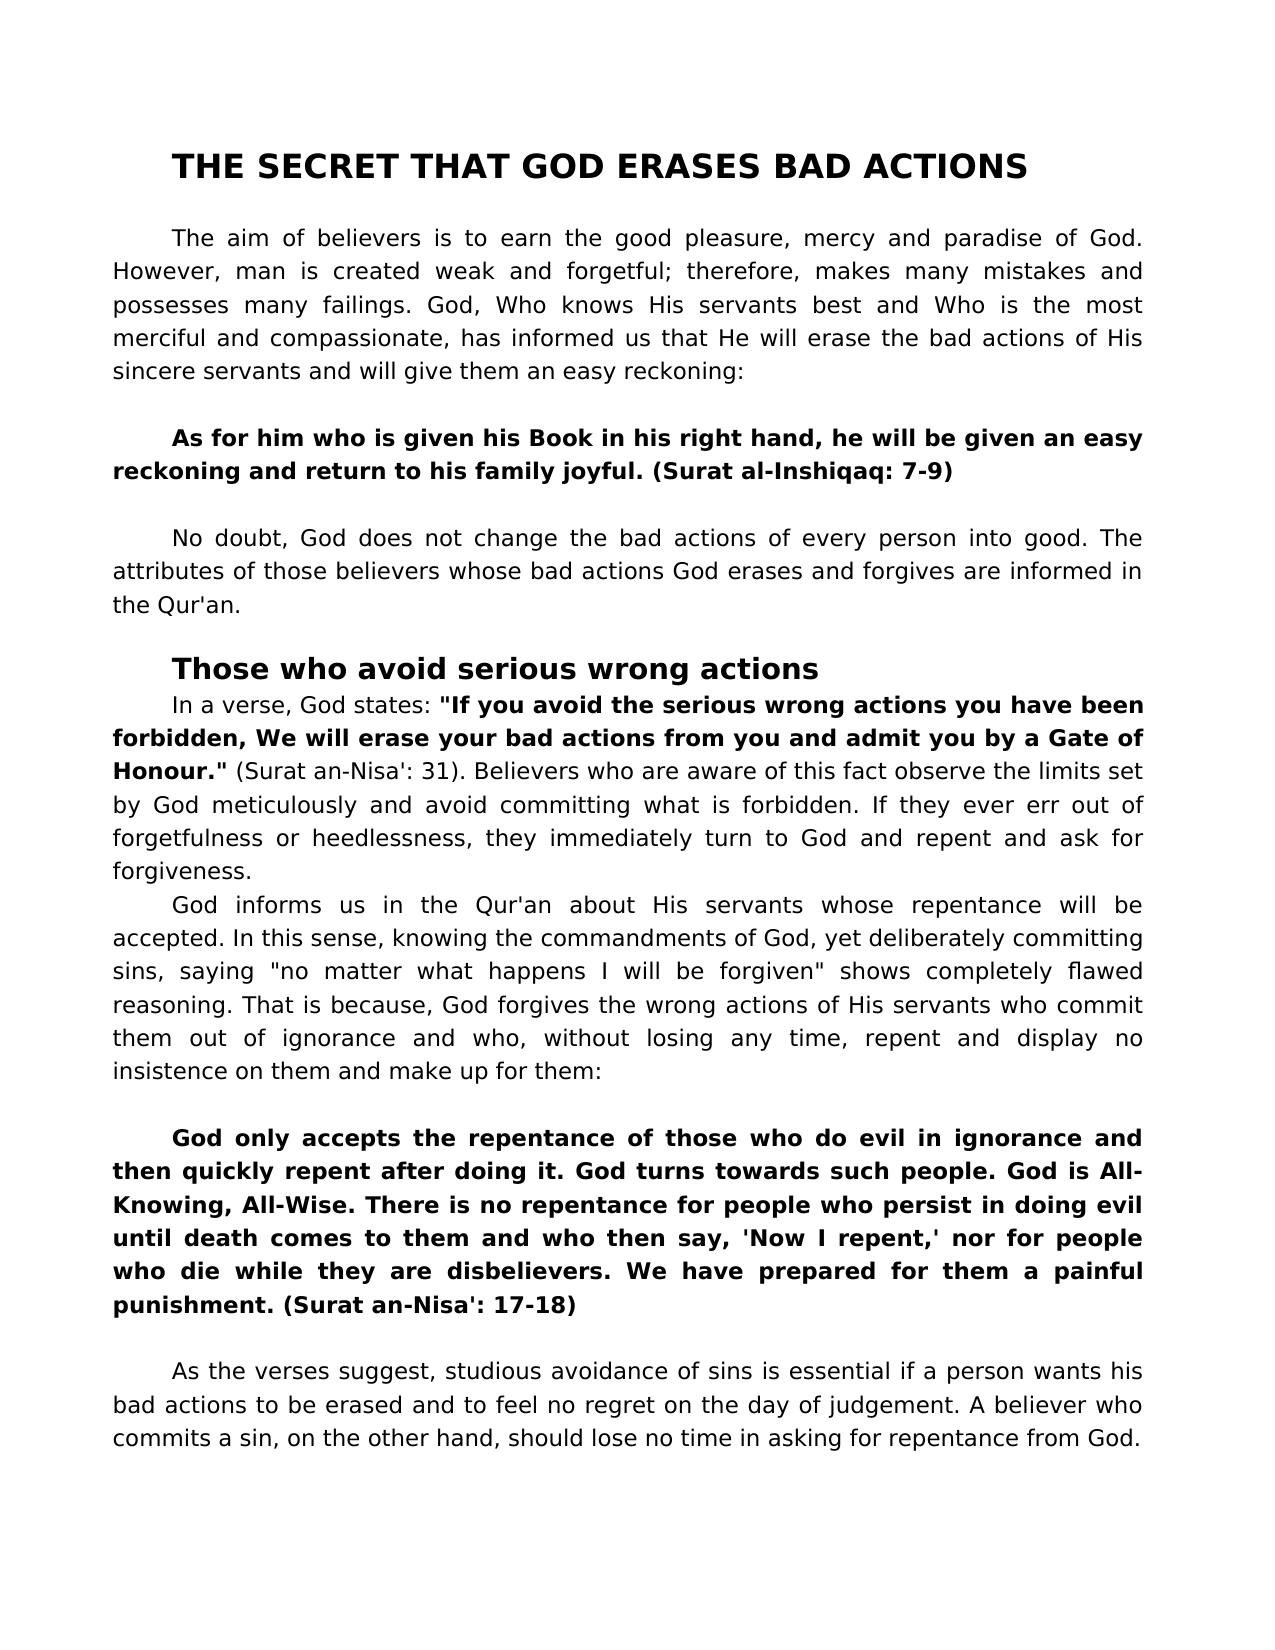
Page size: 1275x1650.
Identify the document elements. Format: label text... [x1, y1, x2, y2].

text God only accepts the repentance of those who do evil in ignorance and then quickly repent after doing it. God turns towards such people. God is All-Knowing, All-Wise. There is no repentance for people who persist in doing evil until death comes to them and who then say, 'Now I repent,' nor for people who die while they are disbelievers. We have prepared for them a painful punishment. (Surat an-Nisa': 17-18) [112, 1120, 1145, 1320]
text As the verses suggest, studious avoidance of sins is essential if a person wants his bad actions to be erased and to feel no regret on the day of judgement. A believer who commits a sin, on the other hand, should lose no time in asking for repentance from God. [112, 1353, 1145, 1453]
text Those who avoid serious wrong actions [112, 653, 1145, 686]
text No doubt, God does not change the bad actions of every person into good. The attributes of those believers whose bad actions God erases and forgives are informed in the Qur'an. [112, 520, 1145, 620]
text In a verse, God states: "If you avoid the serious wrong actions you have been forbidden, We will erase your bad actions from you and admit you by a Gate of Honour." (Surat an-Nisa': 31). Believers who are aware of this fact observe the limits set by God meticulously and avoid committing what is forbidden. If they ever err out of forgetfulness or heedlessness, they immediately turn to God and repent and ask for forgiveness. [112, 686, 1145, 886]
text The aim of believers is to earn the good pleasure, mercy and paradise of God. However, man is created weak and forgetful; therefore, makes many mistakes and possesses many failings. God, Who knows His servants best and Who is the most merciful and compassionate, has informed us that He will erase the bad actions of His sincere servants and will give them an easy reckoning: [112, 220, 1145, 386]
text As for him who is given his Book in his right hand, he will be given an easy reckoning and return to his family joyful. (Surat al-Inshiqaq: 7-9) [112, 420, 1145, 486]
text God informs us in the Qur'an about His servants whose repentance will be accepted. In this sense, knowing the commandments of God, yet deliberately committing sins, saying "no matter what happens I will be forgiven" shows completely flawed reasoning. That is because, God forgives the wrong actions of His servants who commit them out of ignorance and who, without losing any time, repent and display no insistence on them and make up for them: [112, 886, 1145, 1086]
text THE SECRET THAT GOD ERASES BAD ACTIONS [112, 148, 1145, 186]
